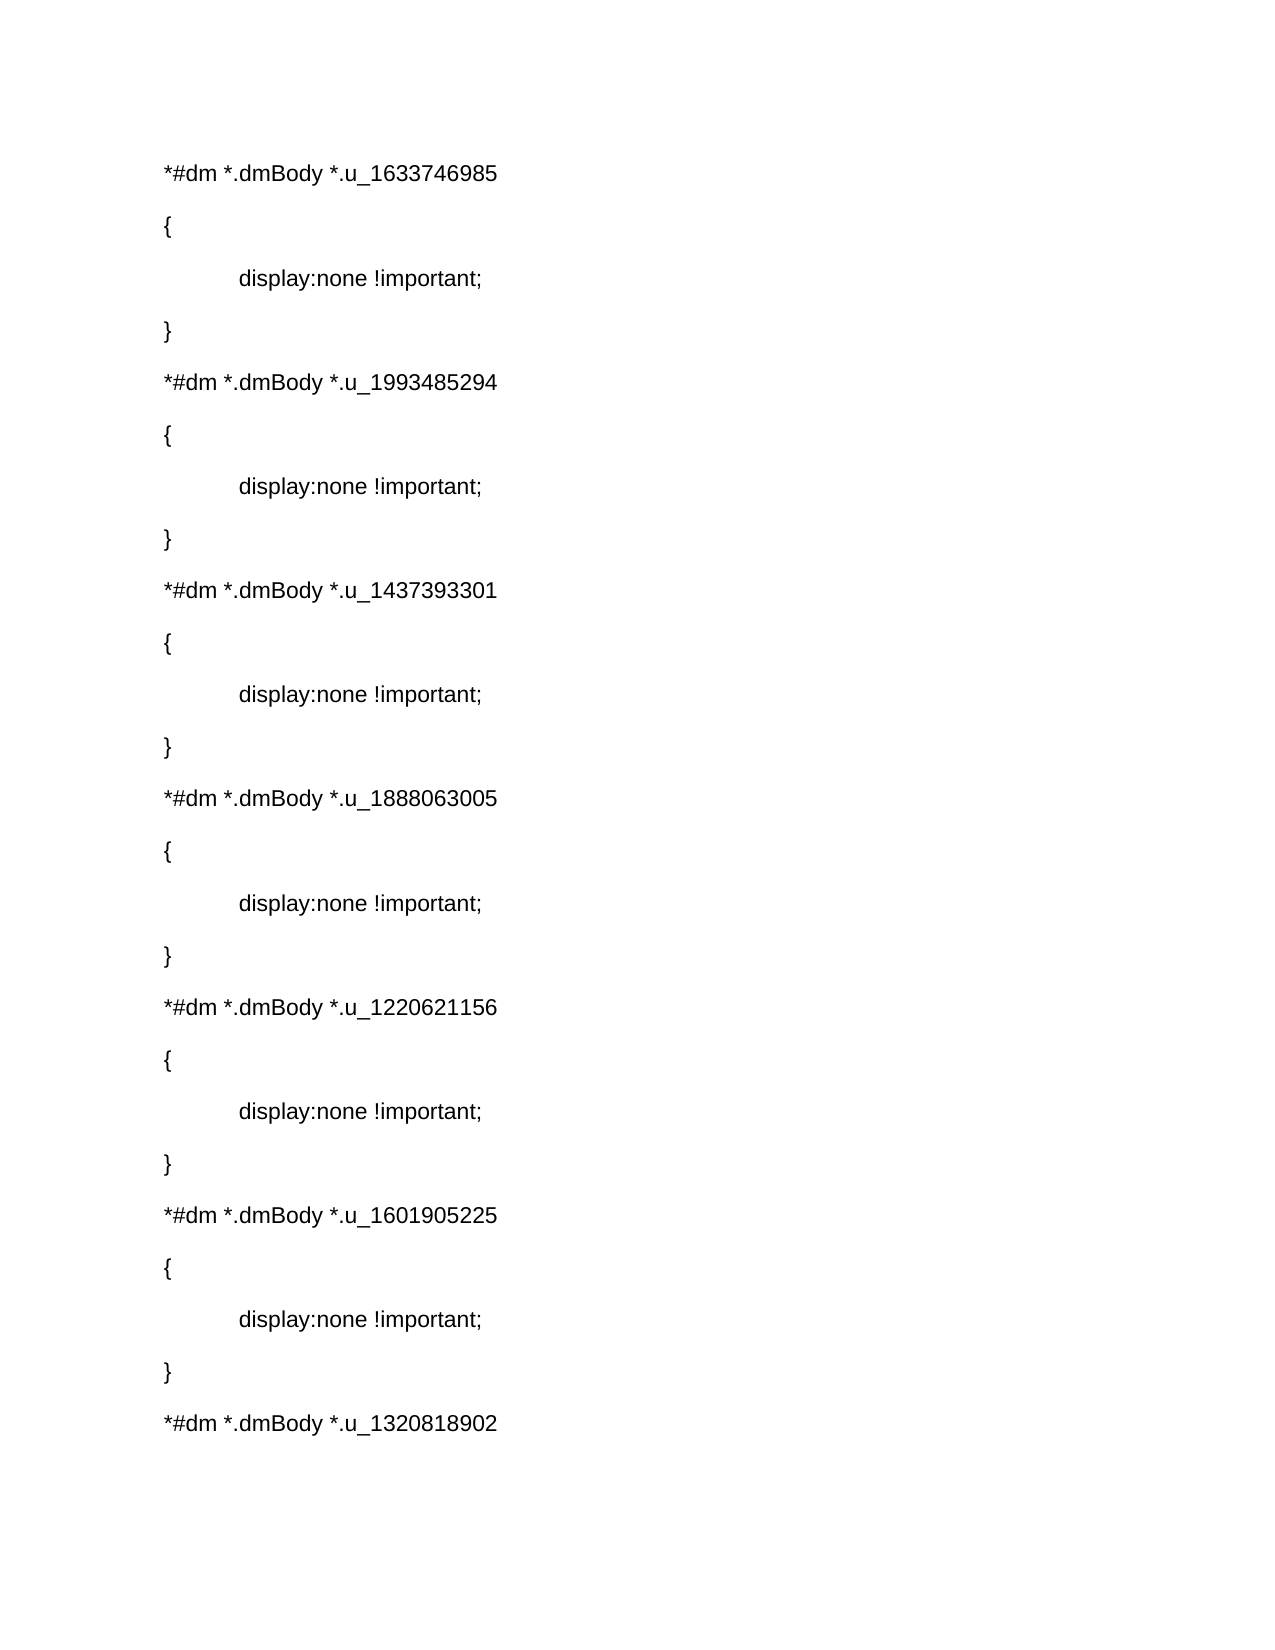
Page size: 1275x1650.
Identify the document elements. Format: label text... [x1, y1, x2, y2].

table_cell display:none !important; [153, 879, 1125, 931]
table_cell } [153, 1140, 1125, 1192]
table_cell *#dm *.dmBody *.u_1220621156 [153, 983, 1125, 1035]
table_cell *#dm *.dmBody *.u_1993485294 [153, 358, 1125, 410]
table_cell display:none !important; [153, 1088, 1125, 1139]
table_cell *#dm *.dmBody *.u_1437393301 [153, 567, 1125, 619]
table_cell { [153, 1244, 1125, 1296]
table_cell *#dm *.dmBody *.u_1601905225 [153, 1192, 1125, 1244]
table_cell } [153, 306, 1125, 358]
table_cell { [153, 1035, 1125, 1087]
table_cell display:none !important; [153, 463, 1125, 514]
table_cell } [153, 515, 1125, 567]
table_cell { [153, 410, 1125, 462]
table_cell *#dm *.dmBody *.u_1320818902 [153, 1400, 1125, 1452]
table_cell display:none !important; [153, 1296, 1125, 1348]
table_cell display:none !important; [153, 254, 1125, 306]
table_cell } [153, 723, 1125, 775]
table_cell } [153, 1348, 1125, 1400]
table_cell { [153, 619, 1125, 671]
table_cell *#dm *.dmBody *.u_1633746985 [153, 150, 1125, 202]
table_cell { [153, 202, 1125, 254]
table_cell display:none !important; [153, 671, 1125, 723]
table_cell { [153, 827, 1125, 879]
table_cell *#dm *.dmBody *.u_1888063005 [153, 775, 1125, 827]
table_cell } [153, 931, 1125, 983]
